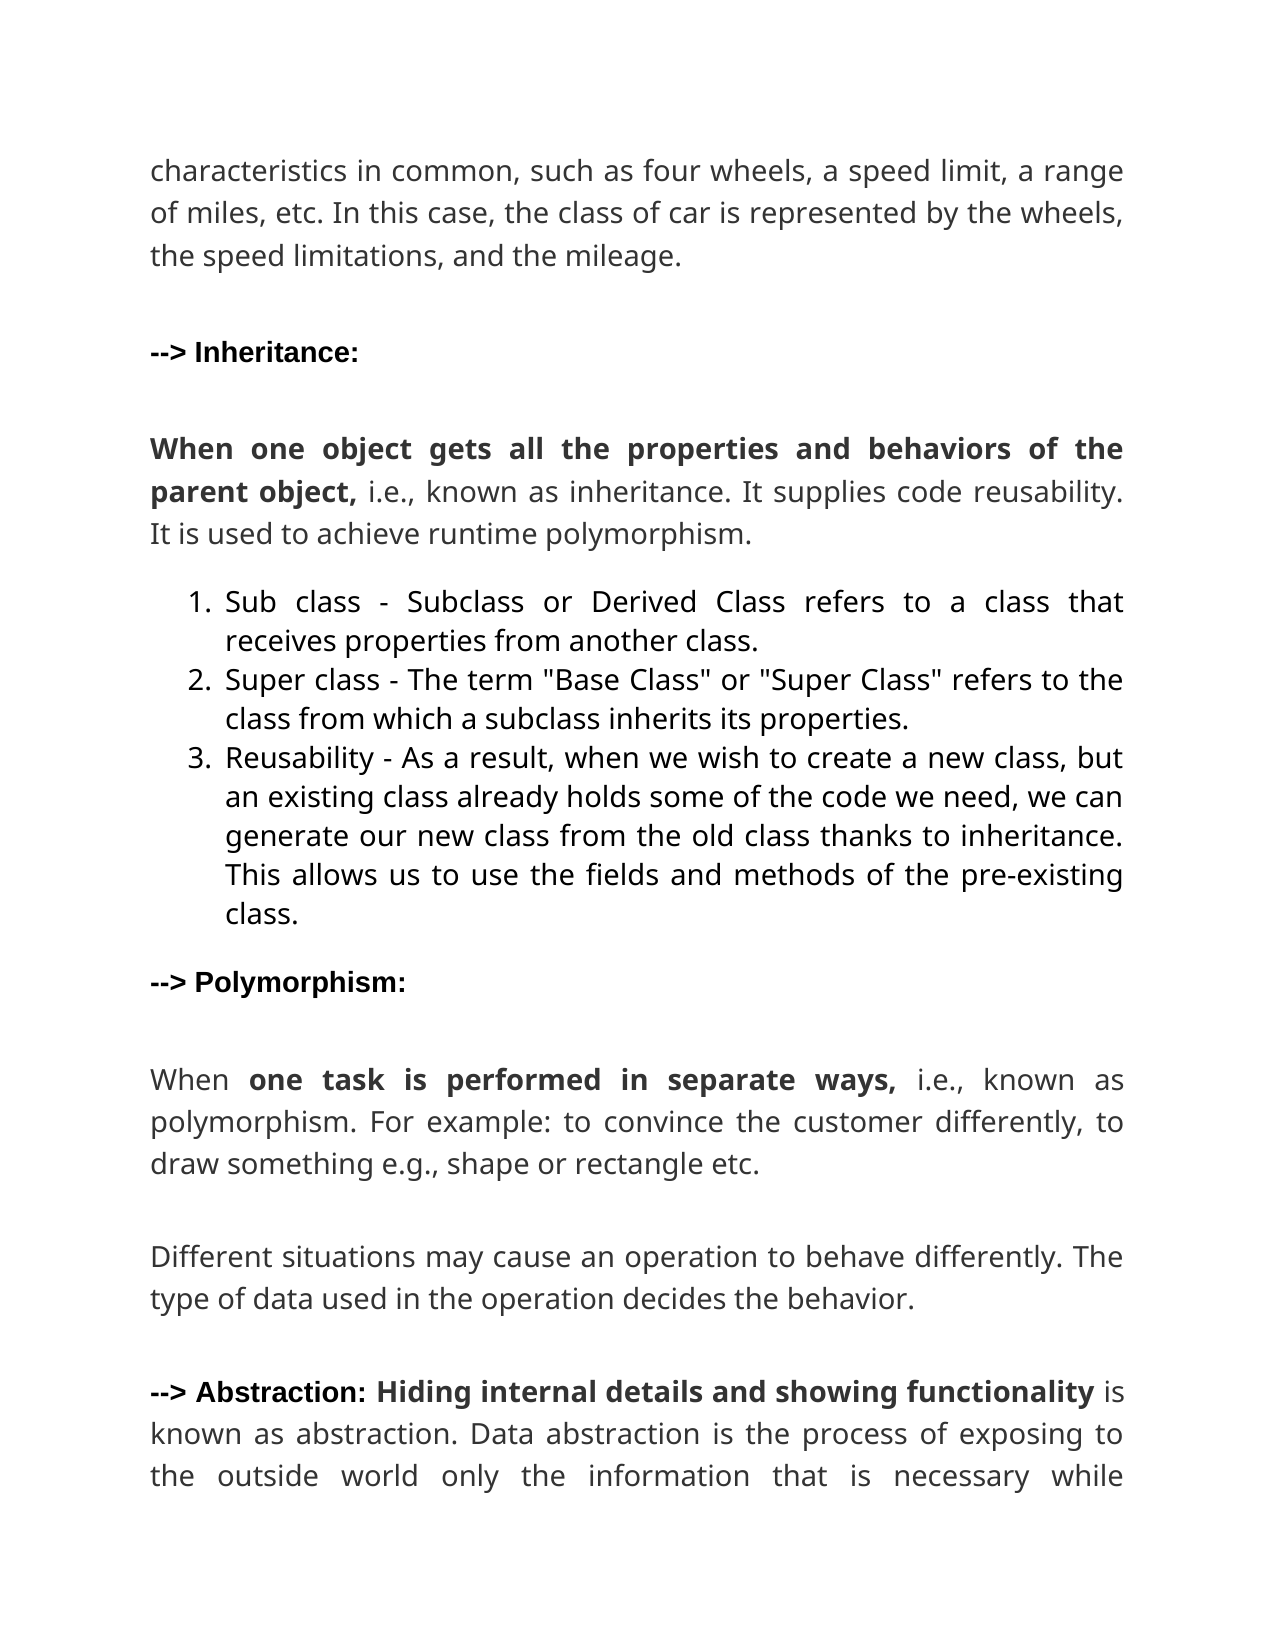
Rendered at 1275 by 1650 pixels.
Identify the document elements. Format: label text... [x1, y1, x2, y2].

text characteristics in common, such as four wheels, a speed limit, a range of miles, etc. In this case, the class of car is represented by the wheels, the speed limitations, and the mileage. [150, 150, 1125, 274]
list Sub class - Subclass or Derived Class refers to a class that receives properties from another class. [187, 581, 1125, 659]
text When one object gets all the properties and behaviors of the parent object, i.e., known as inheritance. It supplies code reusability. It is used to achieve runtime polymorphism. [150, 429, 1125, 553]
subtitle --> Inheritance: [150, 335, 1125, 368]
text When one task is performed in separate ways, i.e., known as polymorphism. For example: to convince the customer differently, to draw something e.g., shape or rectangle etc. [150, 1059, 1125, 1183]
text --> Abstraction: Hiding internal details and showing functionality is known as abstraction. Data abstraction is the process of exposing to the outside world only the information that is necessary while [150, 1371, 1125, 1495]
list Super class - The term "Base Class" or "Super Class" refers to the class from which a subclass inherits its properties. [187, 659, 1125, 737]
text Different situations may cause an operation to behave differently. The type of data used in the operation decides the behavior. [150, 1236, 1125, 1318]
list Reusability - As a result, when we wish to create a new class, but an existing class already holds some of the code we need, we can generate our new class from the old class thanks to inheritance. This allows us to use the fields and methods of the pre-existing class. [187, 737, 1125, 932]
subtitle --> Polymorphism: [150, 965, 1125, 999]
